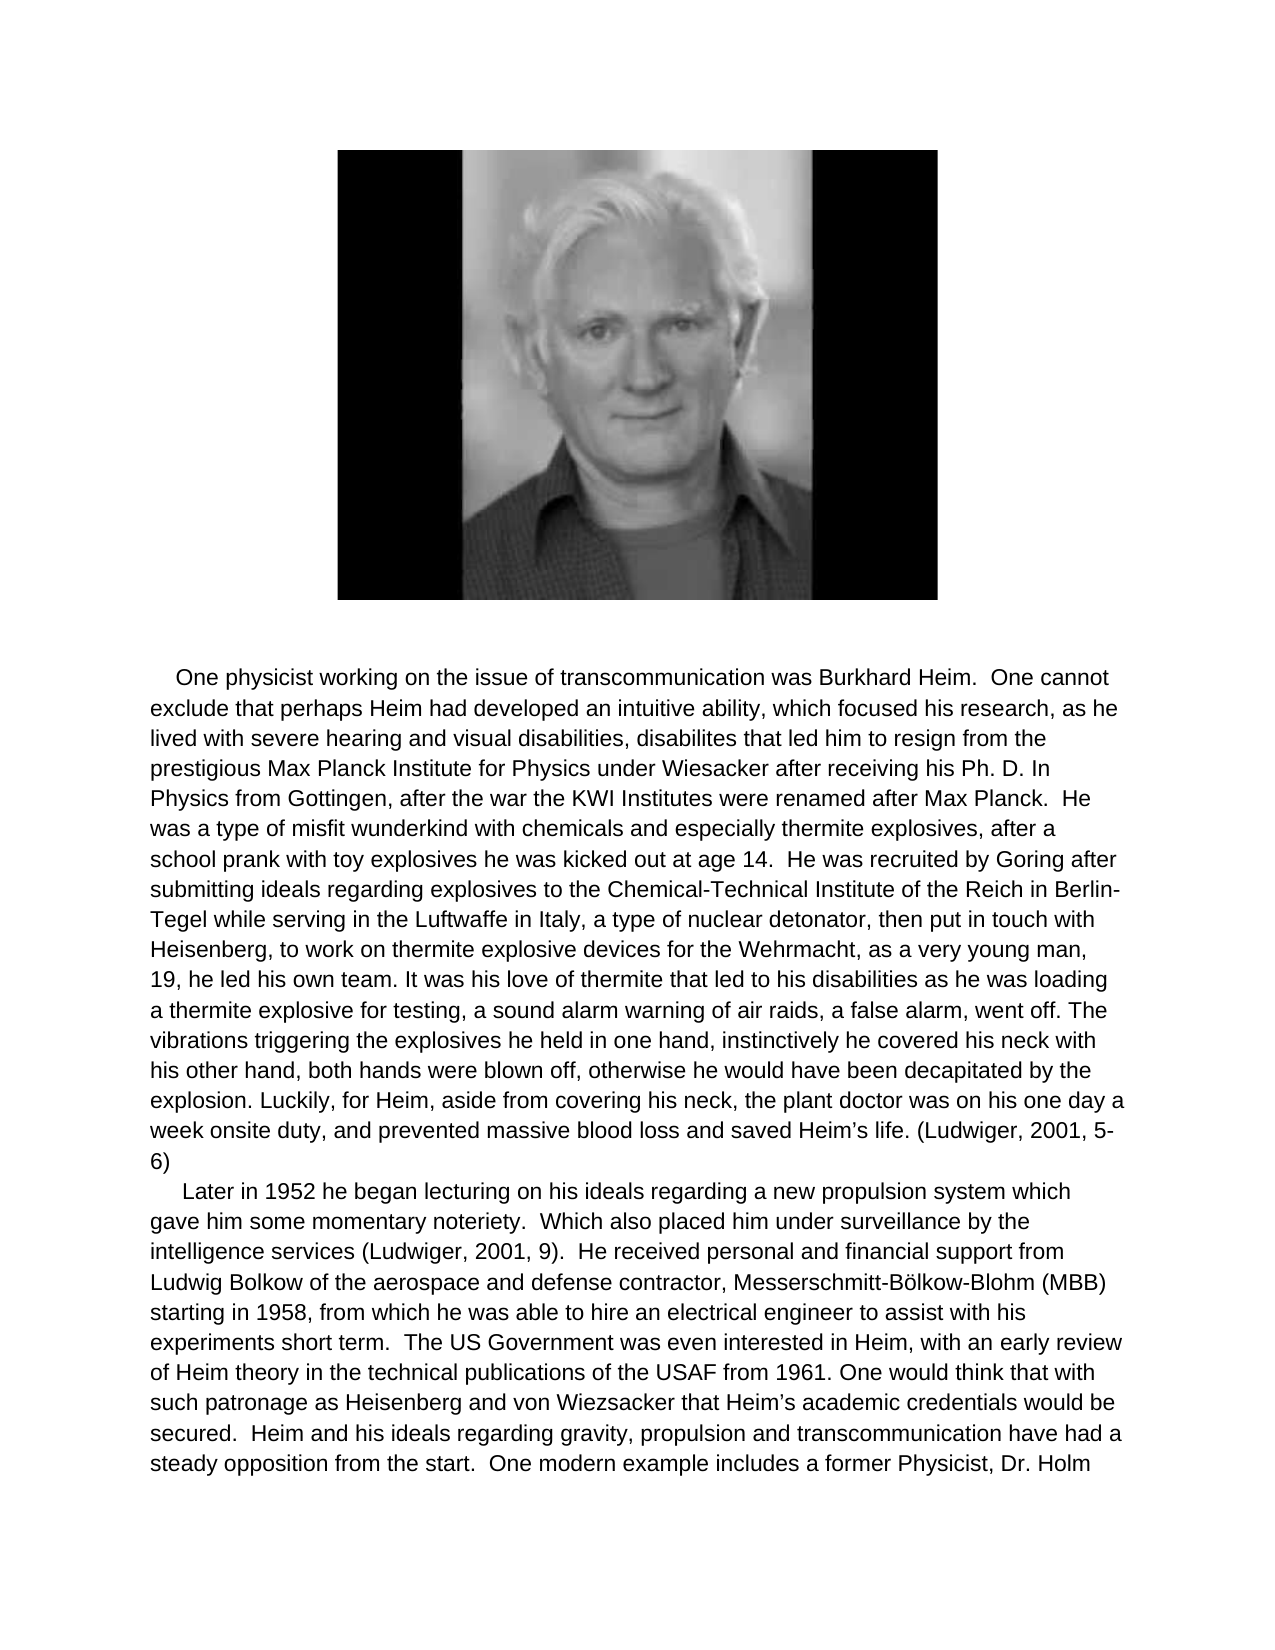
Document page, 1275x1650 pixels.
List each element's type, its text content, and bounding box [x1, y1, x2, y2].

picture [337, 150, 938, 600]
text Later in 1952 he began lecturing on his ideals regarding a new propulsion system which gave him some momentary noteriety. Which also placed him under surveillance by the intelligence services (Ludwiger, 2001, 9). He received personal and financial support from Ludwig Bolkow of the aerospace and defense contractor, Messerschmitt-Bölkow-Blohm (MBB) starting in 1958, from which he was able to hire an electrical engineer to assist with his experiments short term. The US Government was even interested in Heim, with an early review of Heim theory in the technical publications of the USAF from 1961. One would think that with such patronage as Heisenberg and von Wiezsacker that Heim’s academic credentials would be secured. Heim and his ideals regarding gravity, propulsion and transcommunication have had a steady opposition from the start. One modern example includes a former Physicist, Dr. Holm [150, 1178, 1125, 1476]
text One physicist working on the issue of transcommunication was Burkhard Heim. One cannot exclude that perhaps Heim had developed an intuitive ability, which focused his research, as he lived with severe hearing and visual disabilities, disabilites that led him to resign from the prestigious Max Planck Institute for Physics under Wiesacker after receiving his Ph. D. In Physics from Gottingen, after the war the KWI Institutes were renamed after Max Planck. He was a type of misfit wunderkind with chemicals and especially thermite explosives, after a school prank with toy explosives he was kicked out at age 14. He was recruited by Goring after submitting ideals regarding explosives to the Chemical-Technical Institute of the Reich in Berlin-Tegel while serving in the Luftwaffe in Italy, a type of nuclear detonator, then put in touch with Heisenberg, to work on thermite explosive devices for the Wehrmacht, as a very young man, 19, he led his own team. It was his love of thermite that led to his disabilities as he was loading a thermite explosive for testing, a sound alarm warning of air raids, a false alarm, went off. The vibrations triggering the explosives he held in one hand, instinctively he covered his neck with his other hand, both hands were blown off, otherwise he would have been decapitated by the explosion. Luckily, for Heim, aside from covering his neck, the plant doctor was on his one day a week onsite duty, and prevented massive blood loss and saved Heim’s life. (Ludwiger, 2001, 5-6) [150, 664, 1125, 1174]
